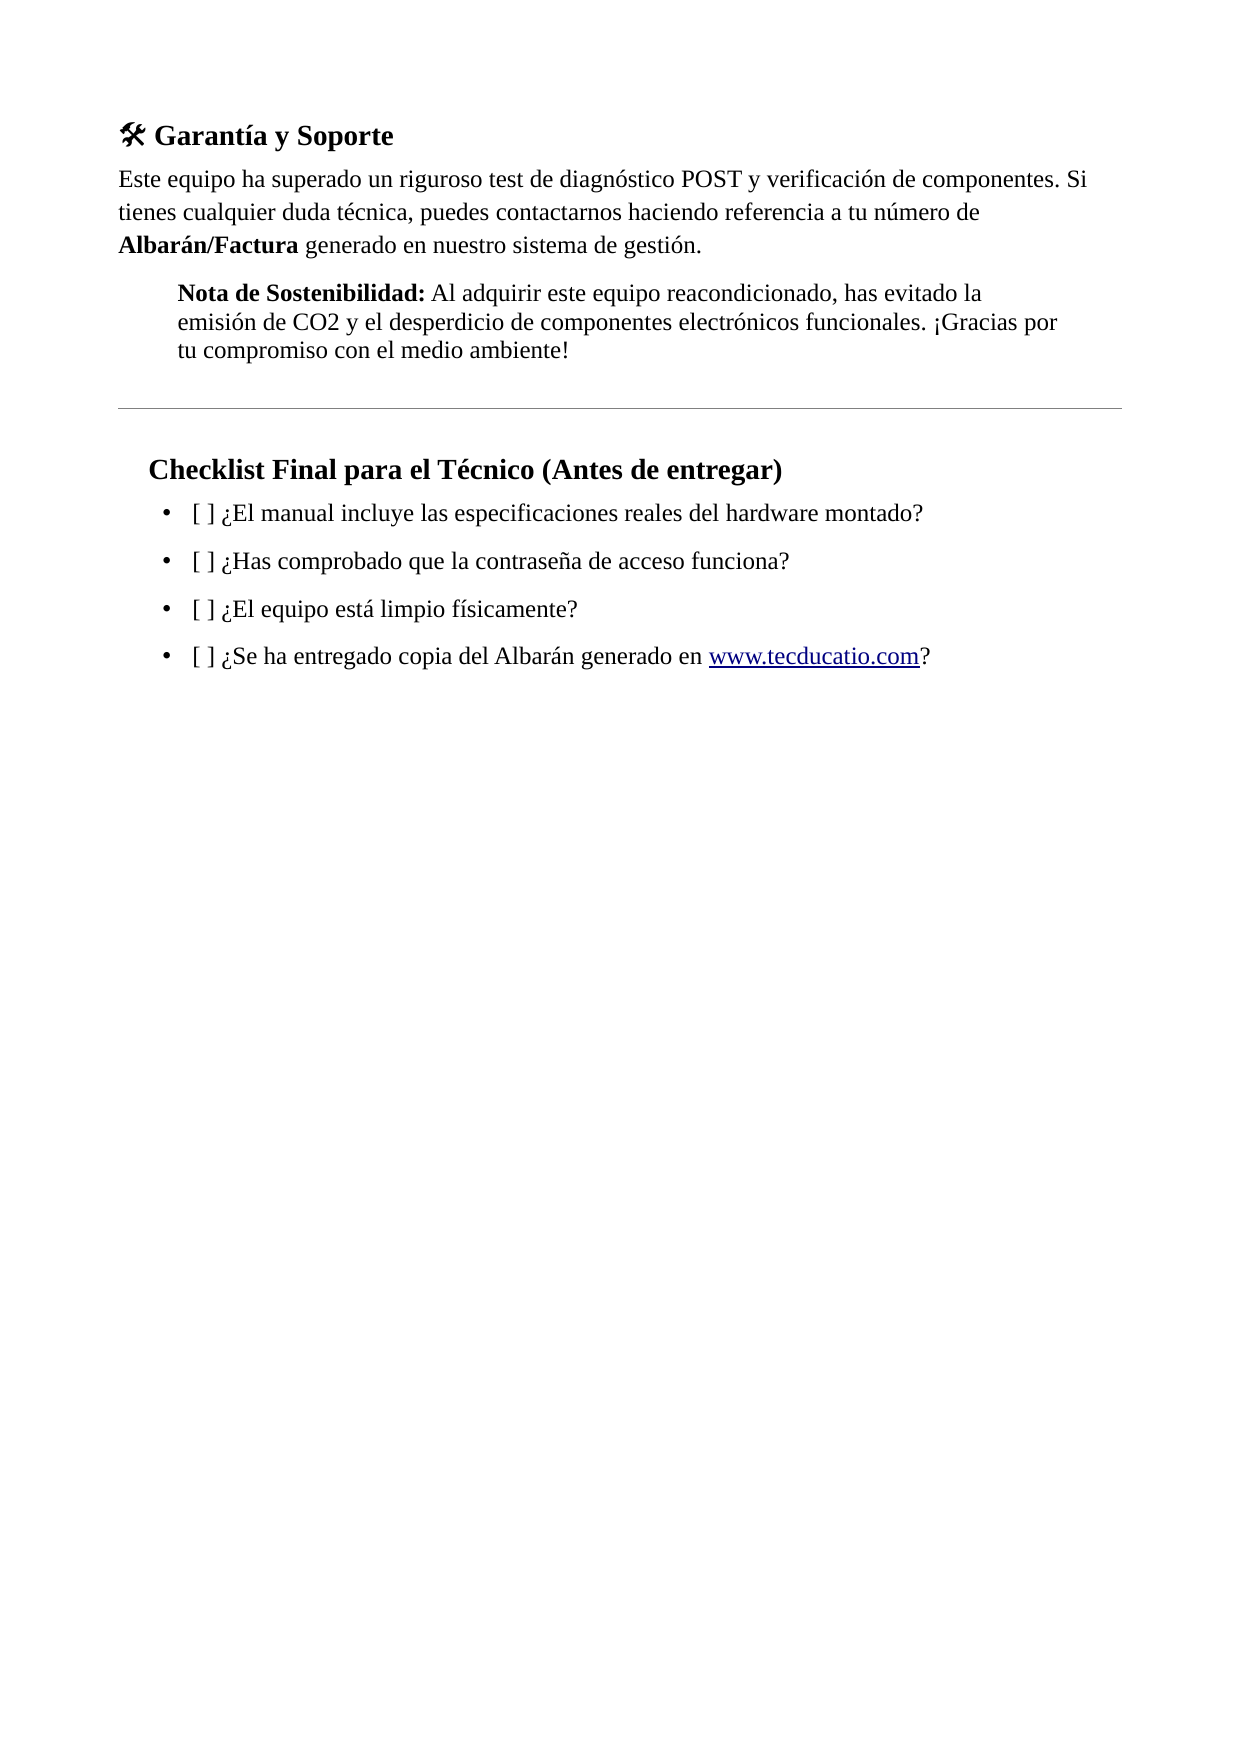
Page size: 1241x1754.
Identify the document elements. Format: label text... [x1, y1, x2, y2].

text Este equipo ha superado un riguroso test de diagnóstico POST y verificación de componentes. Si tienes cualquier duda técnica, puedes contactarnos haciendo referencia a tu número de Albarán/Factura generado en nuestro sistema de gestión. [118, 164, 1122, 259]
subtitle ✅ Checklist Final para el Técnico (Antes de entregar) [118, 452, 1122, 486]
list [ ] ¿El manual incluye las especificaciones reales del hardware montado? [162, 498, 1122, 527]
subtitle 🛠️ Garantía y Soporte [118, 118, 1122, 152]
text Nota de Sostenibilidad: Al adquirir este equipo reacondicionado, has evitado la emisión de CO2 y el desperdicio de componentes electrónicos funcionales. ¡Gracias por tu compromiso con el medio ambiente! [177, 278, 1063, 364]
list [ ] ¿Has comprobado que la contraseña de acceso funciona? [162, 546, 1122, 575]
list [ ] ¿Se ha entregado copia del Albarán generado en www.tecducatio.com? [162, 641, 1122, 670]
list [ ] ¿El equipo está limpio físicamente? [162, 594, 1122, 622]
